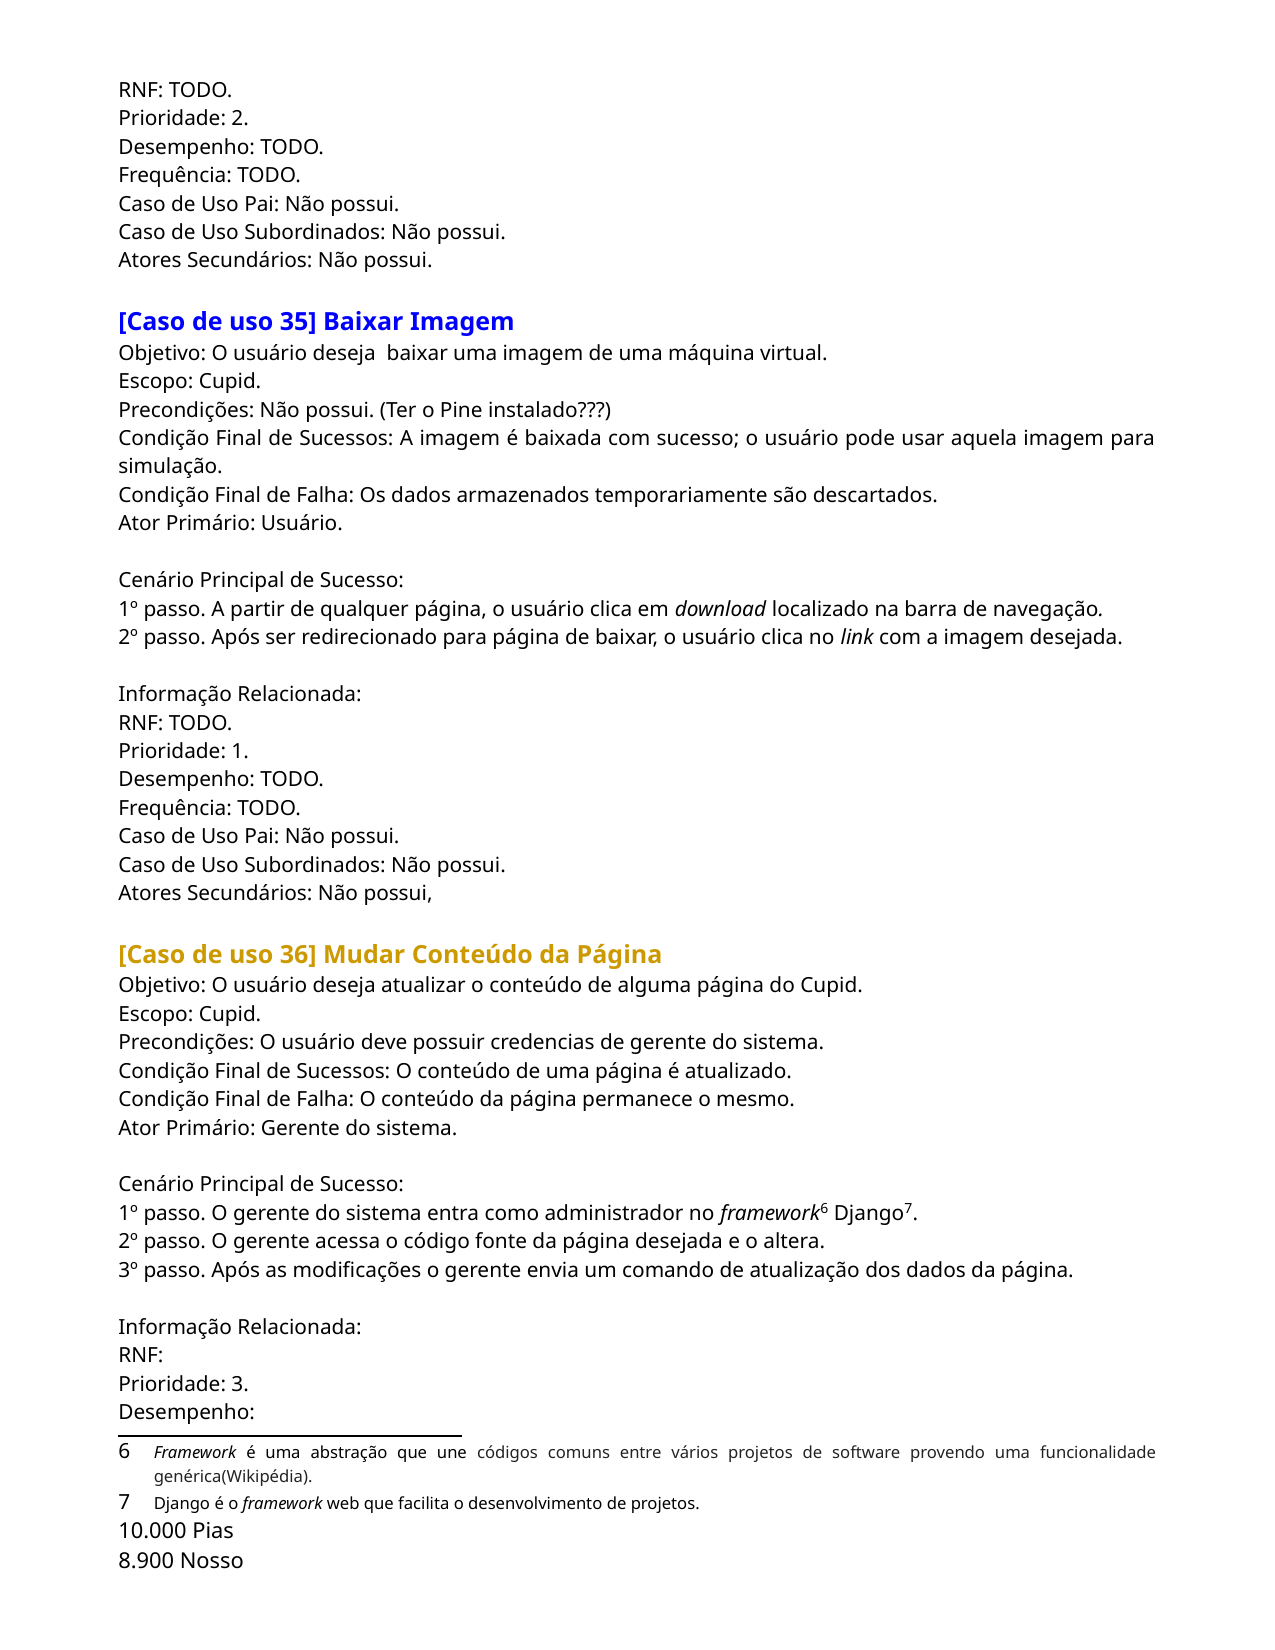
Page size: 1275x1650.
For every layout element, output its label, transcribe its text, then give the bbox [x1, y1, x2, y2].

text RNF: TODO. [118, 708, 1157, 736]
text Atores Secundários: Não possui. [118, 246, 1157, 274]
text [Caso de uso 35] Baixar Imagem [118, 304, 1157, 338]
text Prioridade: 2. [118, 103, 1157, 132]
text Framework é uma abstração que une códigos comuns entre vários projetos de software provendo uma funcionalidade genérica(Wikipédia). [118, 1436, 1157, 1487]
text Caso de Uso Pai: Não possui. [118, 189, 1157, 217]
text Cenário Principal de Sucesso: [118, 565, 1157, 594]
text Condição Final de Falha: O conteúdo da página permanece o mesmo. [118, 1084, 1157, 1113]
text Condição Final de Sucessos: A imagem é baixada com sucesso; o usuário pode usar aquela imagem para simulação. [118, 423, 1157, 480]
text Prioridade: 3. [118, 1369, 1157, 1397]
text Escopo: Cupid. [118, 999, 1157, 1027]
text Caso de Uso Pai: Não possui. [118, 821, 1157, 850]
text Precondições: O usuário deve possuir credencias de gerente do sistema. [118, 1027, 1157, 1056]
text Objetivo: O usuário deseja baixar uma imagem de uma máquina virtual. [118, 338, 1157, 366]
text Desempenho: [118, 1397, 1157, 1426]
text Desempenho: TODO. [118, 132, 1157, 160]
text Caso de Uso Subordinados: Não possui. [118, 850, 1157, 878]
text Frequência: TODO. [118, 793, 1157, 821]
text Ator Primário: Usuário. [118, 508, 1157, 537]
text [Caso de uso 36] Mudar Conteúdo da Página [118, 936, 1157, 971]
text Ator Primário: Gerente do sistema. [118, 1113, 1157, 1141]
text Informação Relacionada: [118, 679, 1157, 708]
text 2º passo. Após ser redirecionado para página de baixar, o usuário clica no link com a imagem desejada. [118, 622, 1157, 651]
text Prioridade: 1. [118, 736, 1157, 764]
text Condição Final de Falha: Os dados armazenados temporariamente são descartados. [118, 480, 1157, 508]
text RNF: [118, 1340, 1157, 1369]
text 1º passo. O gerente do sistema entra como administrador no framework Django. [118, 1198, 1157, 1226]
text Escopo: Cupid. [118, 366, 1157, 395]
text Atores Secundários: Não possui, [118, 878, 1157, 907]
text Objetivo: O usuário deseja atualizar o conteúdo de alguma página do Cupid. [118, 971, 1157, 999]
text Cenário Principal de Sucesso: [118, 1169, 1157, 1198]
text 3º passo. Após as modificações o gerente envia um comando de atualização dos dados da página. [118, 1255, 1157, 1283]
text Desempenho: TODO. [118, 764, 1157, 793]
text 2º passo. O gerente acessa o código fonte da página desejada e o altera. [118, 1226, 1157, 1255]
text Caso de Uso Subordinados: Não possui. [118, 217, 1157, 246]
text Informação Relacionada: [118, 1312, 1157, 1340]
text Django é o framework web que facilita o desenvolvimento de projetos. [118, 1487, 1157, 1515]
text Frequência: TODO. [118, 160, 1157, 189]
text Precondições: Não possui. (Ter o Pine instalado???) [118, 395, 1157, 423]
text 1º passo. A partir de qualquer página, o usuário clica em download localizado na barra de navegação. [118, 594, 1157, 622]
text RNF: TODO. [118, 75, 1157, 103]
text Condição Final de Sucessos: O conteúdo de uma página é atualizado. [118, 1056, 1157, 1084]
